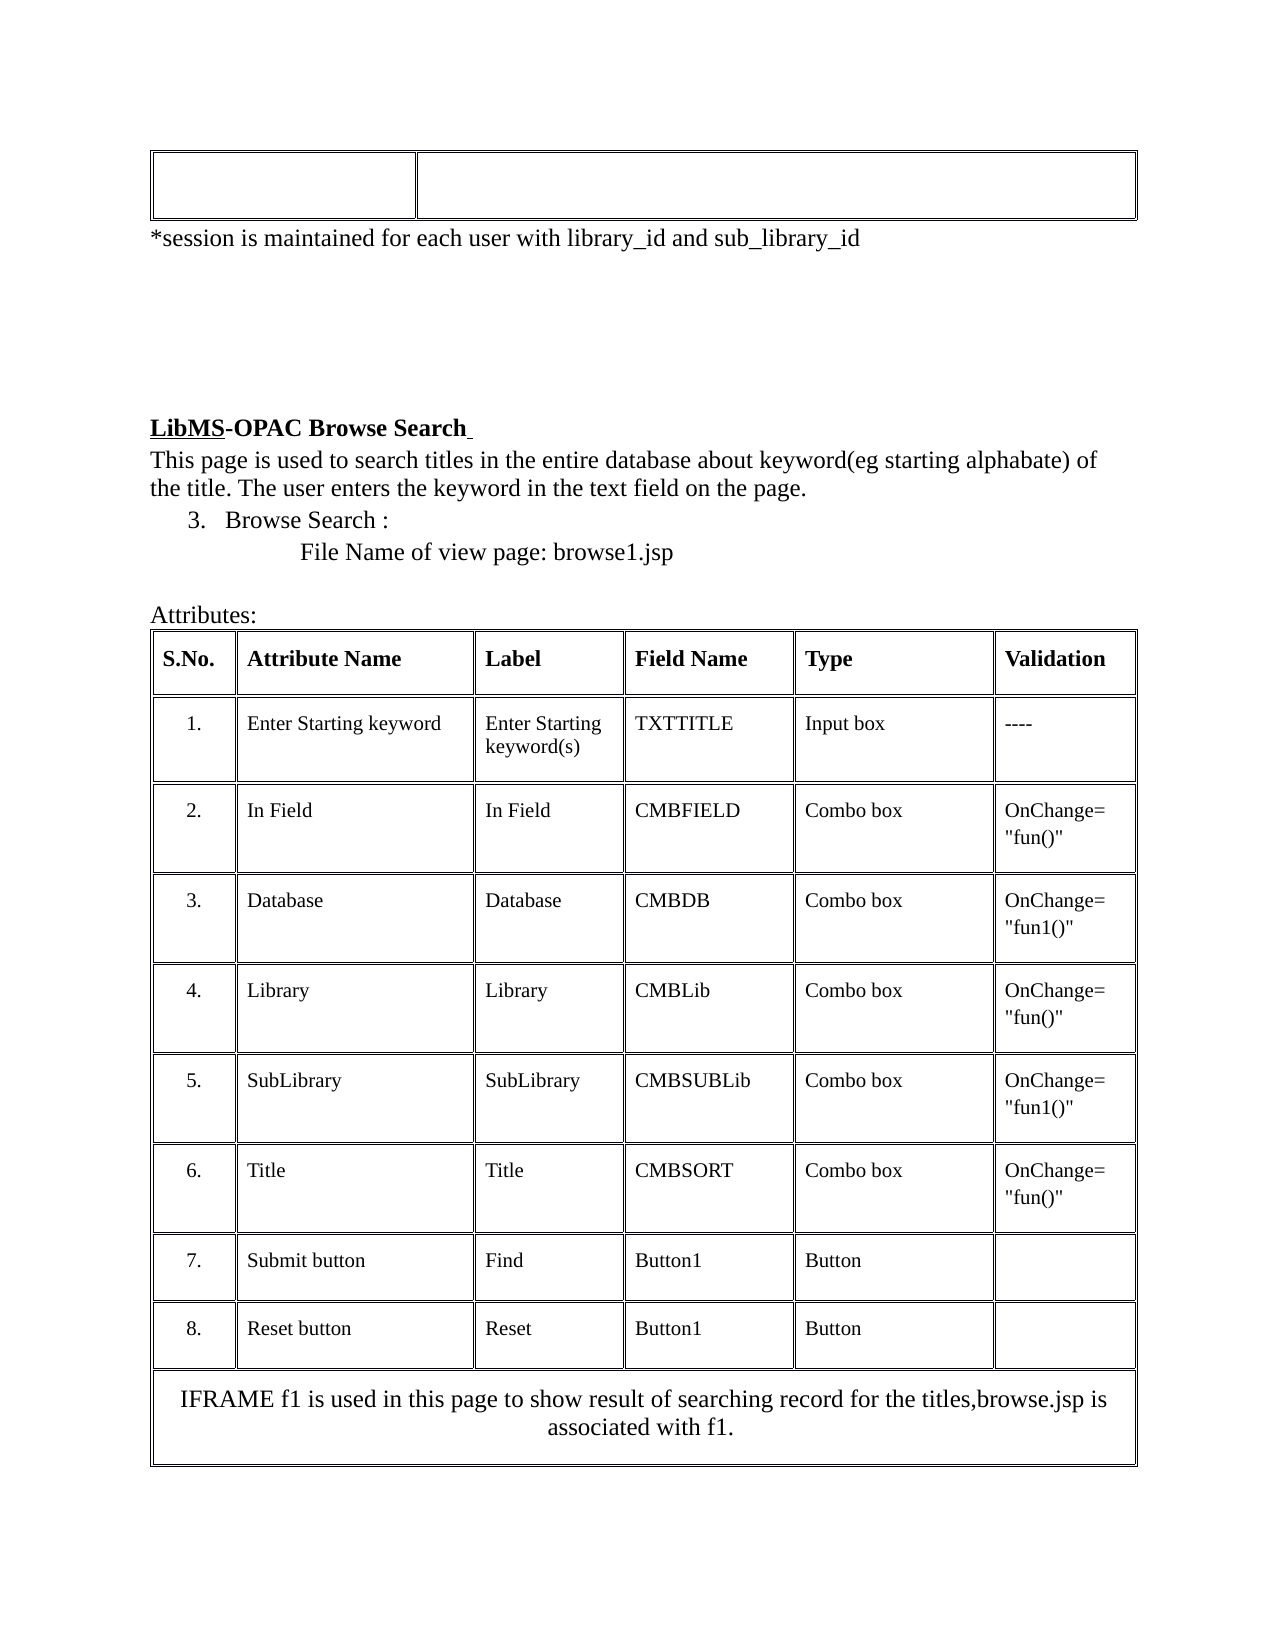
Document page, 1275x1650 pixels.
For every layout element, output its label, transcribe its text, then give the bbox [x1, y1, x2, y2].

table_cell Reset button [238, 1303, 473, 1368]
table_cell Button1 [626, 1235, 793, 1300]
table_cell Button1 [626, 1303, 793, 1368]
table_cell Input box [796, 698, 993, 781]
table_cell Find [476, 1235, 623, 1300]
table_header S.No. [154, 632, 235, 694]
table_cell SubLibrary [238, 1055, 473, 1142]
table_header Type [796, 632, 993, 694]
table_cell Database [476, 875, 623, 962]
table_cell OnChange= "fun1()" [996, 1055, 1135, 1142]
text File Name of view page: browse1.jsp [300, 537, 1125, 566]
table_cell Combo box [796, 875, 993, 962]
table_cell 6. [154, 1145, 235, 1232]
table_cell OnChange= "fun()" [996, 965, 1135, 1052]
table_cell [996, 1303, 1135, 1368]
table_cell Button [796, 1303, 993, 1368]
table_cell CMBLib [626, 965, 793, 1052]
table_cell CMBSUBLib [626, 1055, 793, 1142]
table_cell Combo box [796, 785, 993, 872]
table_cell OnChange= "fun1()" [996, 875, 1135, 962]
table_cell [154, 153, 415, 218]
table_cell SubLibrary [476, 1055, 623, 1142]
table_cell Title [476, 1145, 623, 1232]
table_cell IFRAME f1 is used in this page to show result of searching record for the titles,browse.jsp is associated with f1. [154, 1371, 1135, 1464]
text LibMS-OPAC Browse Search [150, 413, 1125, 442]
table_cell Library [476, 965, 623, 1052]
table_cell CMBFIELD [626, 785, 793, 872]
text *session is maintained for each user with library_id and sub_library_id [150, 223, 1125, 252]
table_cell In Field [476, 785, 623, 872]
text This page is used to search titles in the entire database about keyword(eg starting alphabate) of the title. The user enters the keyword in the text field on the page. [150, 445, 1125, 502]
table_cell [996, 1235, 1135, 1300]
table_cell CMBSORT [626, 1145, 793, 1232]
table_cell 8. [154, 1303, 235, 1368]
text Attributes: [150, 600, 1125, 629]
table_cell TXTTITLE [626, 698, 793, 781]
table_cell OnChange= "fun()" [996, 785, 1135, 872]
table_cell 4. [154, 965, 235, 1052]
table_cell 5. [154, 1055, 235, 1142]
table_header Attribute Name [238, 632, 473, 694]
table_cell Enter Starting keyword [238, 698, 473, 781]
table_cell ---- [996, 698, 1135, 781]
table_cell CMBDB [626, 875, 793, 962]
table_cell [418, 153, 1135, 218]
table_cell 3. [154, 875, 235, 962]
table_cell Database [238, 875, 473, 962]
table_cell OnChange= "fun()" [996, 1145, 1135, 1232]
table_header Field Name [626, 632, 793, 694]
table_cell Submit button [238, 1235, 473, 1300]
table_header Label [476, 632, 623, 694]
table_cell Button [796, 1235, 993, 1300]
table_cell 2. [154, 785, 235, 872]
table_cell In Field [238, 785, 473, 872]
table_cell 7. [154, 1235, 235, 1300]
table_cell Title [238, 1145, 473, 1232]
table_cell 1. [154, 698, 235, 781]
table_cell Combo box [796, 1055, 993, 1142]
table_cell Enter Starting keyword(s) [476, 698, 623, 781]
table_cell Combo box [796, 965, 993, 1052]
table_cell Reset [476, 1303, 623, 1368]
table_cell Combo box [796, 1145, 993, 1232]
list Browse Search : [187, 505, 1125, 534]
table_header Validation [996, 632, 1135, 694]
table_cell Library [238, 965, 473, 1052]
